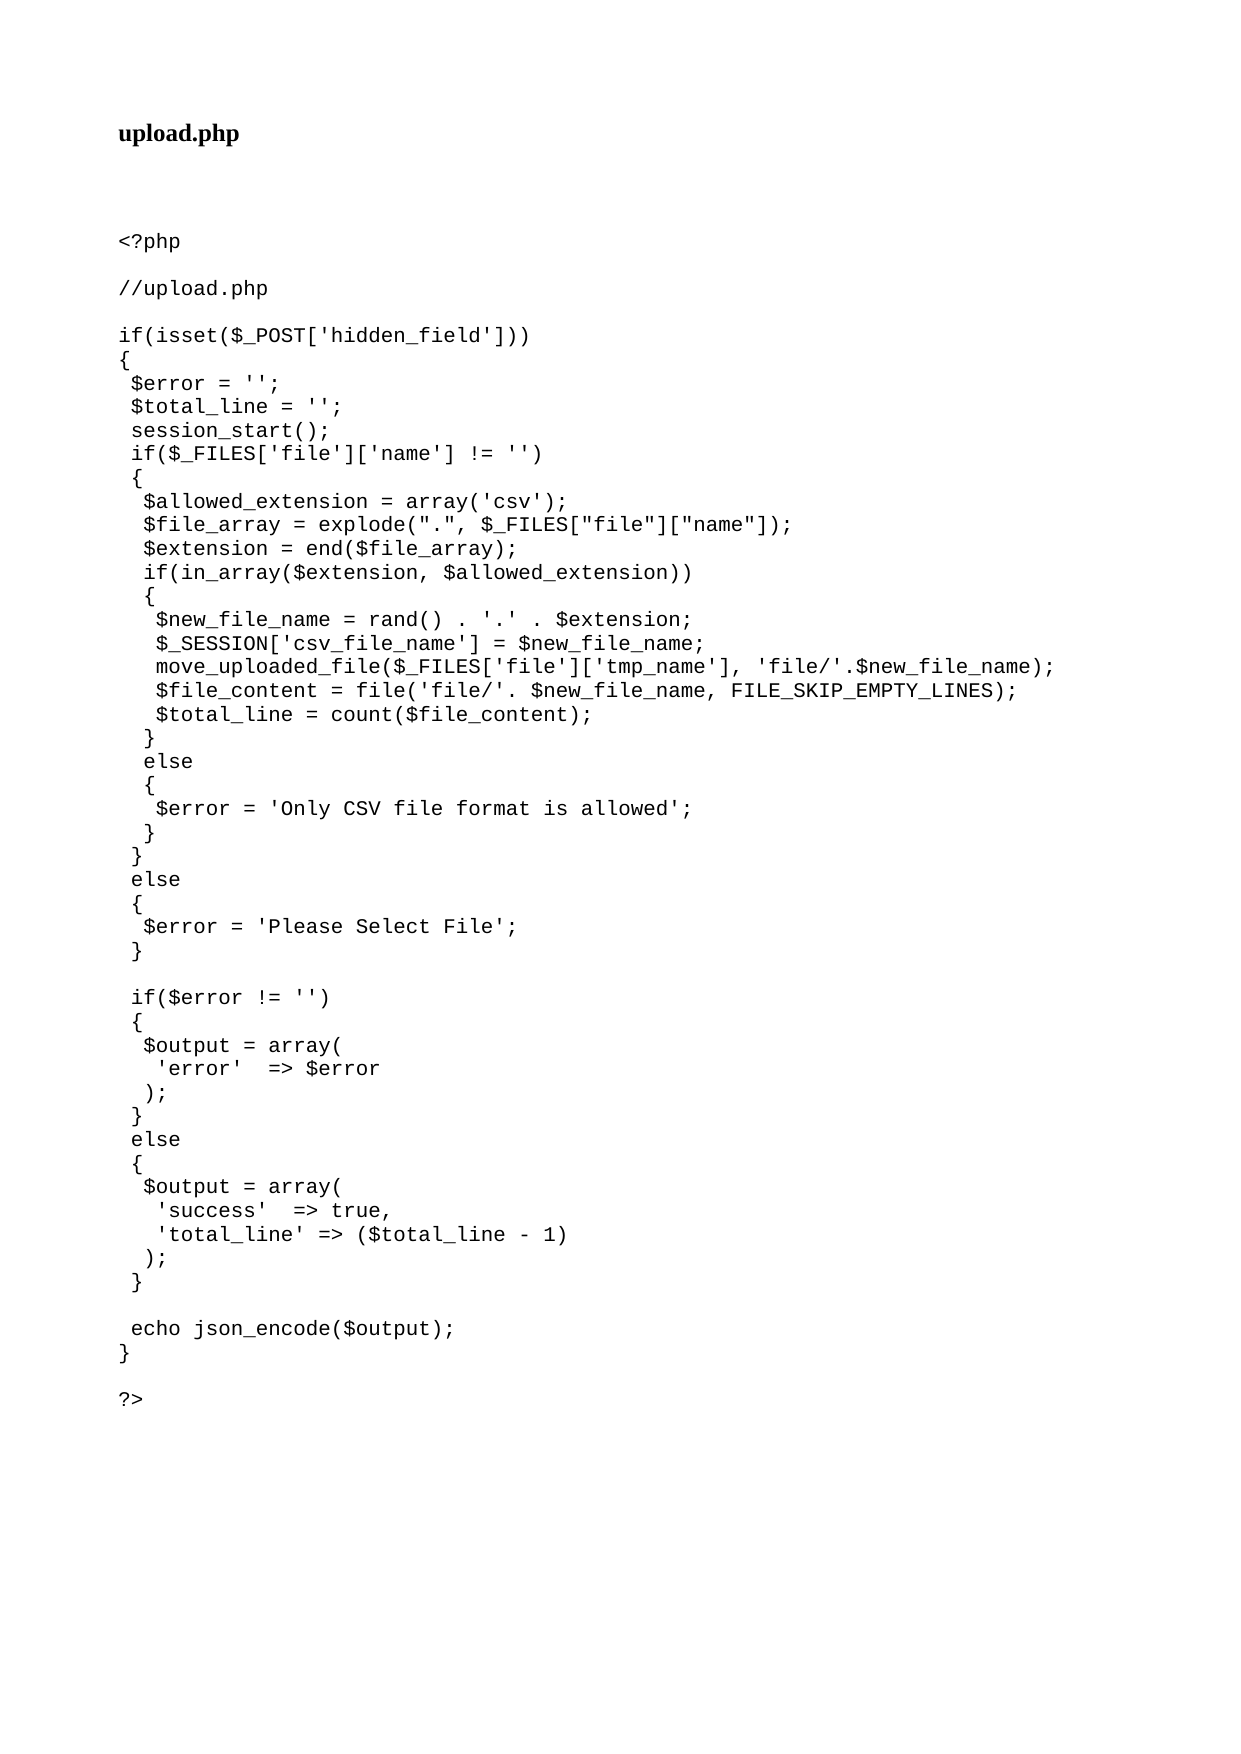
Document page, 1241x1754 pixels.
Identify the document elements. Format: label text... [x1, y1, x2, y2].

text 'success' => true, [118, 1200, 1122, 1224]
text session_start(); [118, 420, 1122, 443]
text ?> [118, 1389, 1122, 1413]
text } [118, 1342, 1122, 1366]
text { [118, 774, 1122, 798]
text $file_array = explode(".", $_FILES["file"]["name"]); [118, 514, 1122, 538]
text if(in_array($extension, $allowed_extension)) [118, 562, 1122, 585]
text } [118, 1271, 1122, 1295]
text } [118, 940, 1122, 964]
text { [118, 349, 1122, 372]
text $allowed_extension = array('csv'); [118, 491, 1122, 514]
text $total_line = count($file_content); [118, 703, 1122, 727]
text { [118, 1011, 1122, 1034]
text ); [118, 1082, 1122, 1106]
text if($_FILES['file']['name'] != '') [118, 443, 1122, 467]
text } [118, 822, 1122, 845]
text } [118, 727, 1122, 751]
text $file_content = file('file/'. $new_file_name, FILE_SKIP_EMPTY_LINES); [118, 680, 1122, 703]
text <?php [118, 231, 1122, 254]
text //upload.php [118, 278, 1122, 302]
text if($error != '') [118, 987, 1122, 1011]
text $error = 'Only CSV file format is allowed'; [118, 798, 1122, 822]
text $new_file_name = rand() . '.' . $extension; [118, 609, 1122, 633]
text echo json_encode($output); [118, 1318, 1122, 1342]
text else [118, 1129, 1122, 1153]
text { [118, 1153, 1122, 1176]
text $extension = end($file_array); [118, 538, 1122, 562]
text move_uploaded_file($_FILES['file']['tmp_name'], 'file/'.$new_file_name); [118, 656, 1122, 680]
text { [118, 893, 1122, 916]
text $error = 'Please Select File'; [118, 916, 1122, 940]
text else [118, 869, 1122, 893]
text $output = array( [118, 1034, 1122, 1058]
text { [118, 467, 1122, 491]
text $output = array( [118, 1176, 1122, 1200]
text $error = ''; [118, 372, 1122, 396]
text 'error' => $error [118, 1058, 1122, 1082]
text { [118, 585, 1122, 609]
text } [118, 845, 1122, 869]
text $_SESSION['csv_file_name'] = $new_file_name; [118, 633, 1122, 656]
text else [118, 751, 1122, 774]
subtitle upload.php [118, 118, 1122, 147]
text $total_line = ''; [118, 396, 1122, 420]
text ); [118, 1247, 1122, 1271]
text } [118, 1106, 1122, 1129]
text if(isset($_POST['hidden_field'])) [118, 325, 1122, 349]
text 'total_line' => ($total_line - 1) [118, 1224, 1122, 1247]
